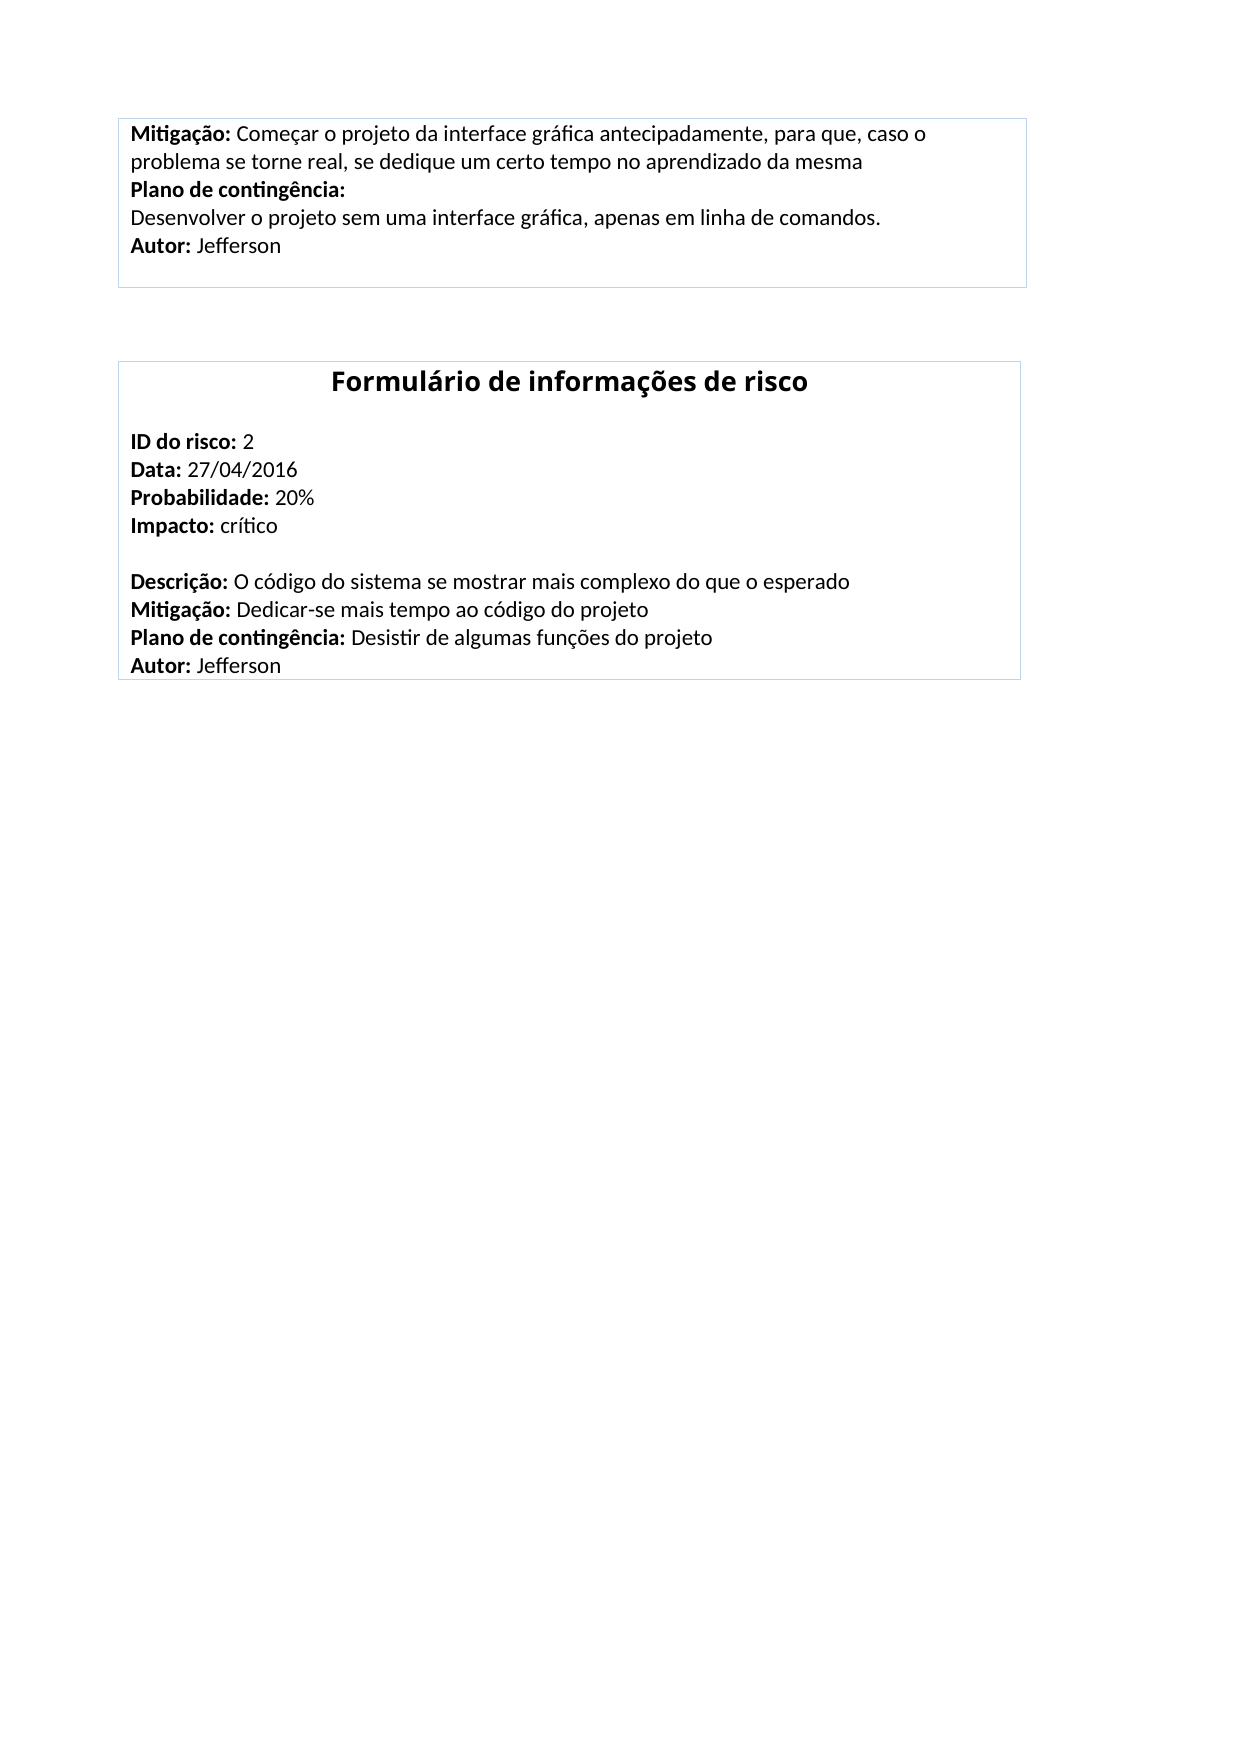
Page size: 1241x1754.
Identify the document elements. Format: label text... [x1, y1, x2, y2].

table_header Formulário de informações de risco ID do risco: 2 Data: 27/04/2016 Probabilidade: 20% Impacto: crítico Descrição: O código do sistema se mostrar mais complexo do que o esperado Mitigação: Dedicar-se mais tempo ao código do projeto Plano de contingência: Desistir de algumas funções do projeto Autor: Jefferson [119, 362, 1020, 679]
table_header Mitigação: Começar o projeto da interface gráfica antecipadamente, para que, caso o problema se torne real, se dedique um certo tempo no aprendizado da mesma Plano de contingência: Desenvolver o projeto sem uma interface gráfica, apenas em linha de comandos. Autor: Jefferson [119, 119, 1026, 287]
